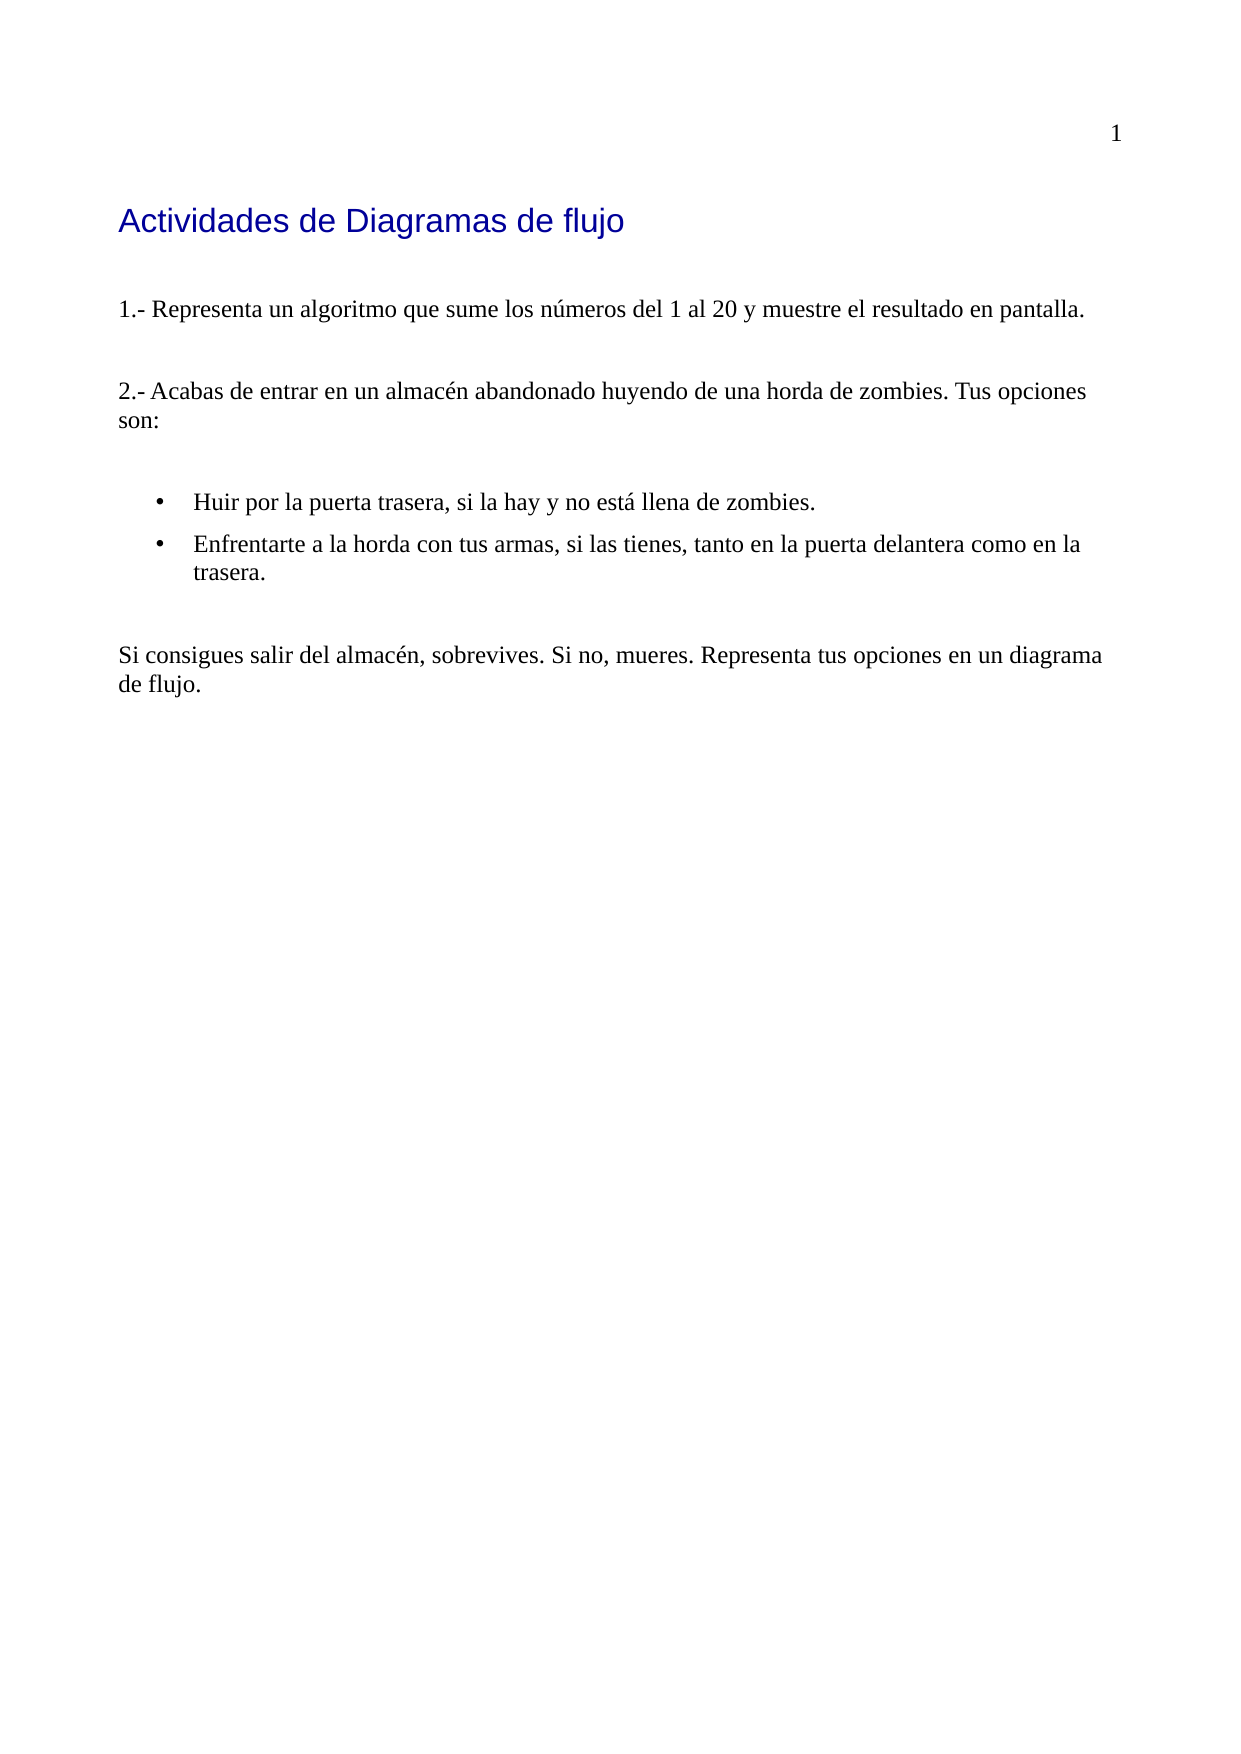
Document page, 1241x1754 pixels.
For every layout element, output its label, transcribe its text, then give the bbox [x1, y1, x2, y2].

text 1.- Representa un algoritmo que sume los números del 1 al 20 y muestre el resultado en pantalla. [118, 294, 1122, 322]
subtitle Actividades de Diagramas de flujo [118, 201, 1122, 240]
text Si consigues salir del almacén, sobrevives. Si no, mueres. Representa tus opciones en un diagrama de flujo. [118, 640, 1122, 697]
text 2.- Acabas de entrar en un almacén abandonado huyendo de una horda de zombies. Tus opciones son: [118, 376, 1122, 434]
list Huir por la puerta trasera, si la hay y no está llena de zombies. [156, 487, 1122, 516]
list Enfrentarte a la horda con tus armas, si las tienes, tanto en la puerta delantera como en la trasera. [156, 529, 1122, 586]
